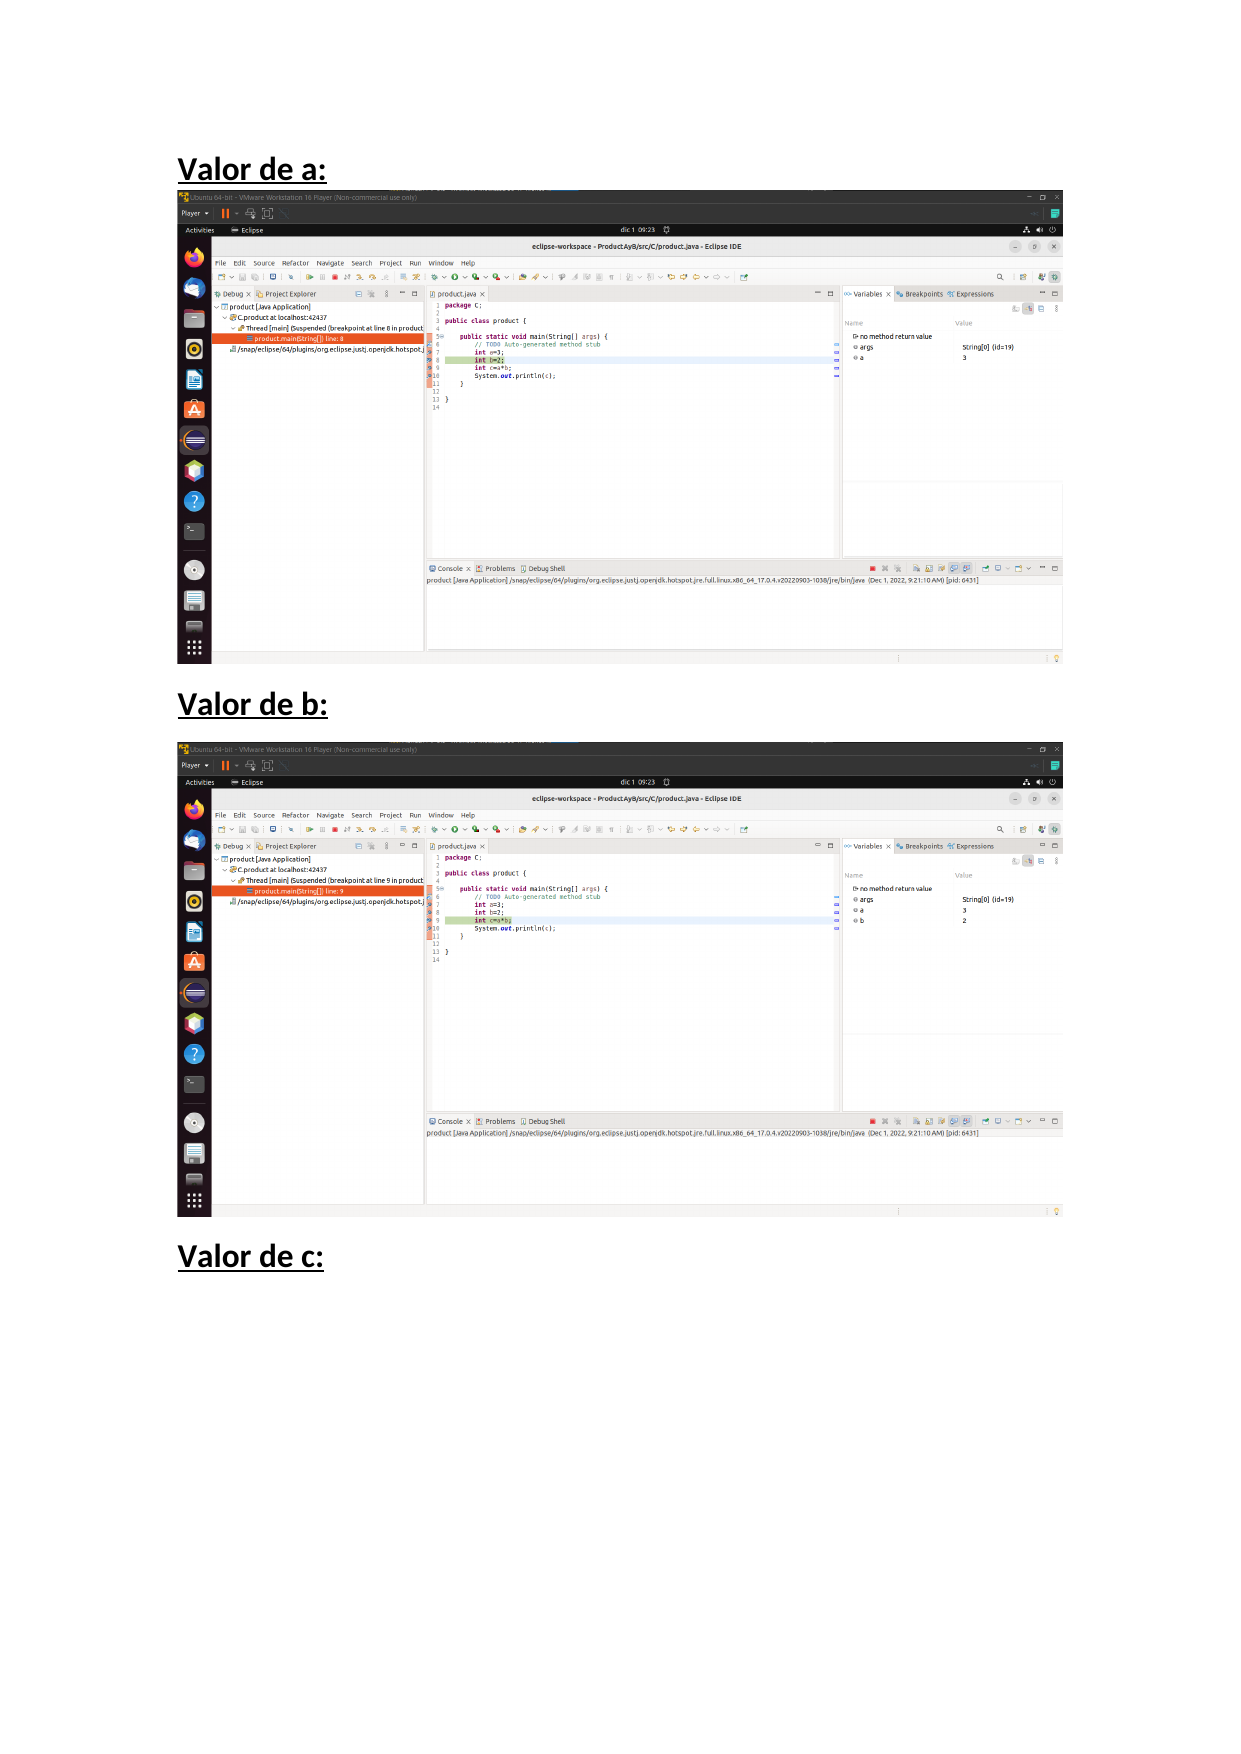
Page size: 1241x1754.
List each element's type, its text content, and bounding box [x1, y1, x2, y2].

text Valor de b: [177, 683, 1063, 723]
text Valor de c: [177, 1235, 1063, 1276]
text Valor de a: [177, 148, 1063, 190]
